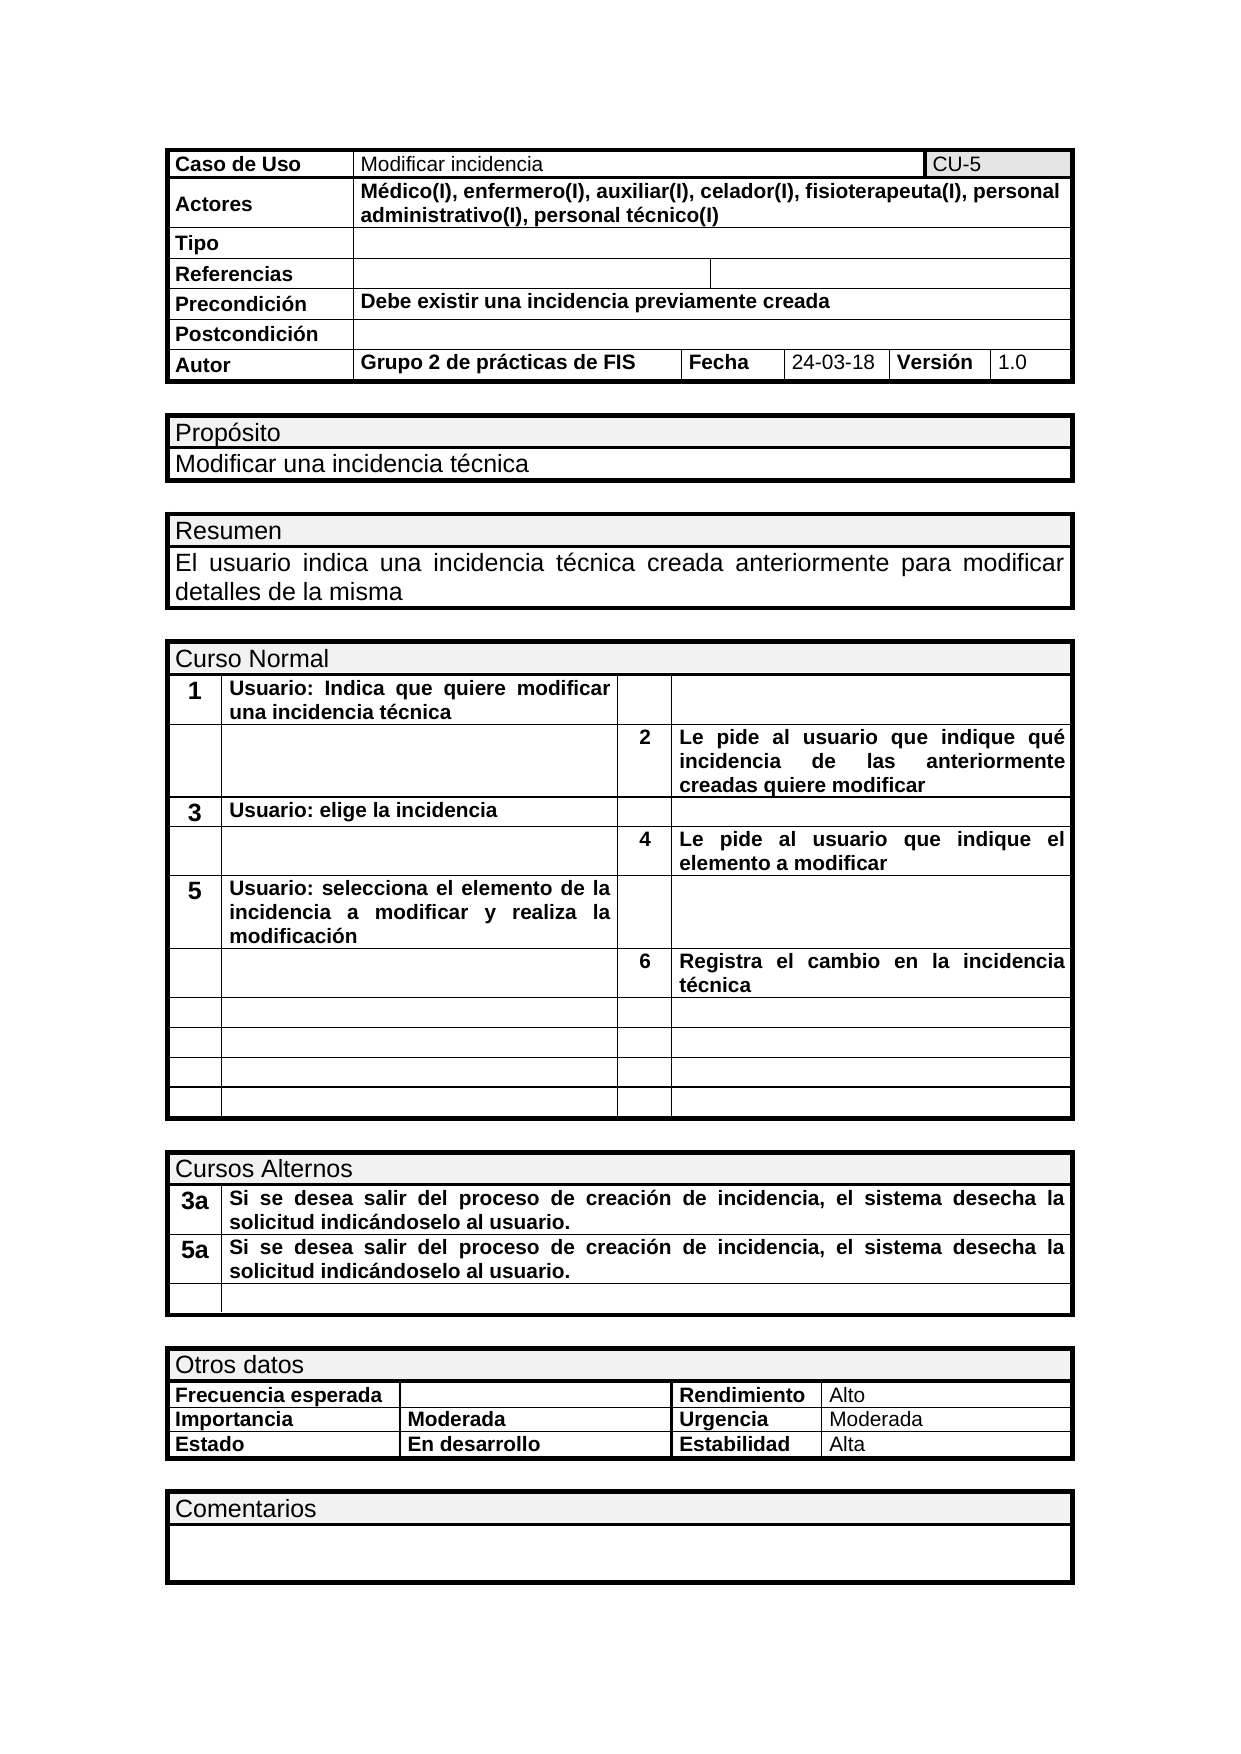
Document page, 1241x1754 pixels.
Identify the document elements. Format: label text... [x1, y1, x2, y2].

table_cell 2 [618, 725, 671, 796]
table_cell Estabilidad [673, 1432, 821, 1456]
table_cell [672, 798, 1070, 826]
table_cell [672, 1028, 1070, 1057]
table_cell [222, 998, 617, 1027]
table_cell Modificar una incidencia técnica [170, 449, 1070, 478]
table_cell [170, 1088, 221, 1116]
table_cell Fecha [682, 350, 784, 379]
table_cell [170, 1028, 221, 1057]
table_cell Actores [170, 179, 353, 227]
table_cell Versión [890, 350, 990, 379]
table_cell [618, 1088, 671, 1116]
table_header Caso de Uso [170, 152, 353, 176]
table_cell [711, 259, 1070, 288]
table_cell [672, 998, 1070, 1027]
table_cell [170, 1526, 1070, 1580]
table_cell [672, 1088, 1070, 1116]
table_cell Le pide al usuario que indique el elemento a modificar [672, 827, 1070, 875]
table_header Propósito [170, 418, 1070, 446]
table_cell 1 [170, 676, 221, 723]
table_cell [354, 259, 710, 288]
table_cell Alto [822, 1383, 1070, 1406]
table_cell Usuario: Indica que quiere modificar una incidencia técnica [222, 676, 617, 723]
table_cell Grupo 2 de prácticas de FIS [354, 350, 681, 379]
table_cell [618, 998, 671, 1027]
table_cell [672, 676, 1070, 723]
table_cell [618, 676, 671, 723]
table_cell Si se desea salir del proceso de creación de incidencia, el sistema desecha la solicitud indicándoselo al usuario. [222, 1186, 1070, 1234]
table_header Curso Normal [170, 644, 1070, 672]
table_cell [672, 876, 1070, 948]
table_cell Precondición [170, 289, 353, 318]
table_cell Tipo [170, 228, 353, 258]
table_cell En desarrollo [401, 1432, 670, 1456]
table_cell [222, 1088, 617, 1116]
table_cell [222, 1028, 617, 1057]
table_header Cursos Alternos [170, 1155, 1070, 1183]
table_cell Postcondición [170, 320, 353, 349]
table_cell Autor [170, 350, 353, 379]
table_cell [222, 1058, 617, 1086]
table_cell Urgencia [673, 1408, 821, 1431]
table_cell 5a [170, 1235, 221, 1283]
table_cell [354, 228, 1070, 258]
table_cell [170, 998, 221, 1027]
table_cell 24-03-18 [785, 350, 889, 379]
table_cell 1.0 [991, 350, 1070, 379]
table_cell Debe existir una incidencia previamente creada [354, 289, 1070, 318]
table_cell [354, 320, 1070, 349]
table_cell Referencias [170, 259, 353, 288]
table_cell [170, 949, 221, 997]
table_cell 4 [618, 827, 671, 875]
table_cell Estado [170, 1432, 399, 1456]
table_header Comentarios [170, 1494, 1070, 1523]
table_cell Moderada [822, 1408, 1070, 1431]
table_cell 3 [170, 798, 221, 826]
table_cell 3a [170, 1186, 221, 1234]
table_cell Le pide al usuario que indique qué incidencia de las anteriormente creadas quiere modificar [672, 725, 1070, 796]
table_cell [222, 827, 617, 875]
table_cell Rendimiento [673, 1383, 821, 1406]
table_cell [170, 827, 221, 875]
table_cell Alta [822, 1432, 1070, 1456]
table_cell Moderada [401, 1408, 670, 1431]
table_cell 6 [618, 949, 671, 997]
table_cell Registra el cambio en la incidencia técnica [672, 949, 1070, 997]
table_cell [170, 1058, 221, 1086]
table_cell [222, 725, 617, 796]
table_cell [672, 1058, 1070, 1086]
table_cell [618, 798, 671, 826]
table_cell Médico(I), enfermero(I), auxiliar(I), celador(I), fisioterapeuta(I), personal administrativo(I), personal técnico(I) [354, 179, 1070, 227]
table_cell 5 [170, 876, 221, 948]
table_cell Usuario: elige la incidencia [222, 798, 617, 826]
table_cell [618, 1058, 671, 1086]
table_cell [618, 876, 671, 948]
table_cell Usuario: selecciona el elemento de la incidencia a modificar y realiza la modificación [222, 876, 617, 948]
table_cell El usuario indica una incidencia técnica creada anteriormente para modificar detalles de la misma [170, 548, 1070, 606]
table_header CU-5 [927, 152, 1070, 176]
table_header Resumen [170, 516, 1070, 545]
table_cell [401, 1383, 670, 1406]
table_cell Frecuencia esperada [170, 1383, 399, 1406]
table_cell [170, 1284, 221, 1312]
table_cell Si se desea salir del proceso de creación de incidencia, el sistema desecha la solicitud indicándoselo al usuario. [222, 1235, 1070, 1283]
table_header Otros datos [170, 1351, 1070, 1379]
table_cell [222, 949, 617, 997]
table_cell [222, 1284, 1070, 1312]
table_cell [170, 725, 221, 796]
table_header Modificar incidencia [354, 152, 923, 176]
table_cell Importancia [170, 1408, 399, 1431]
table_cell [618, 1028, 671, 1057]
